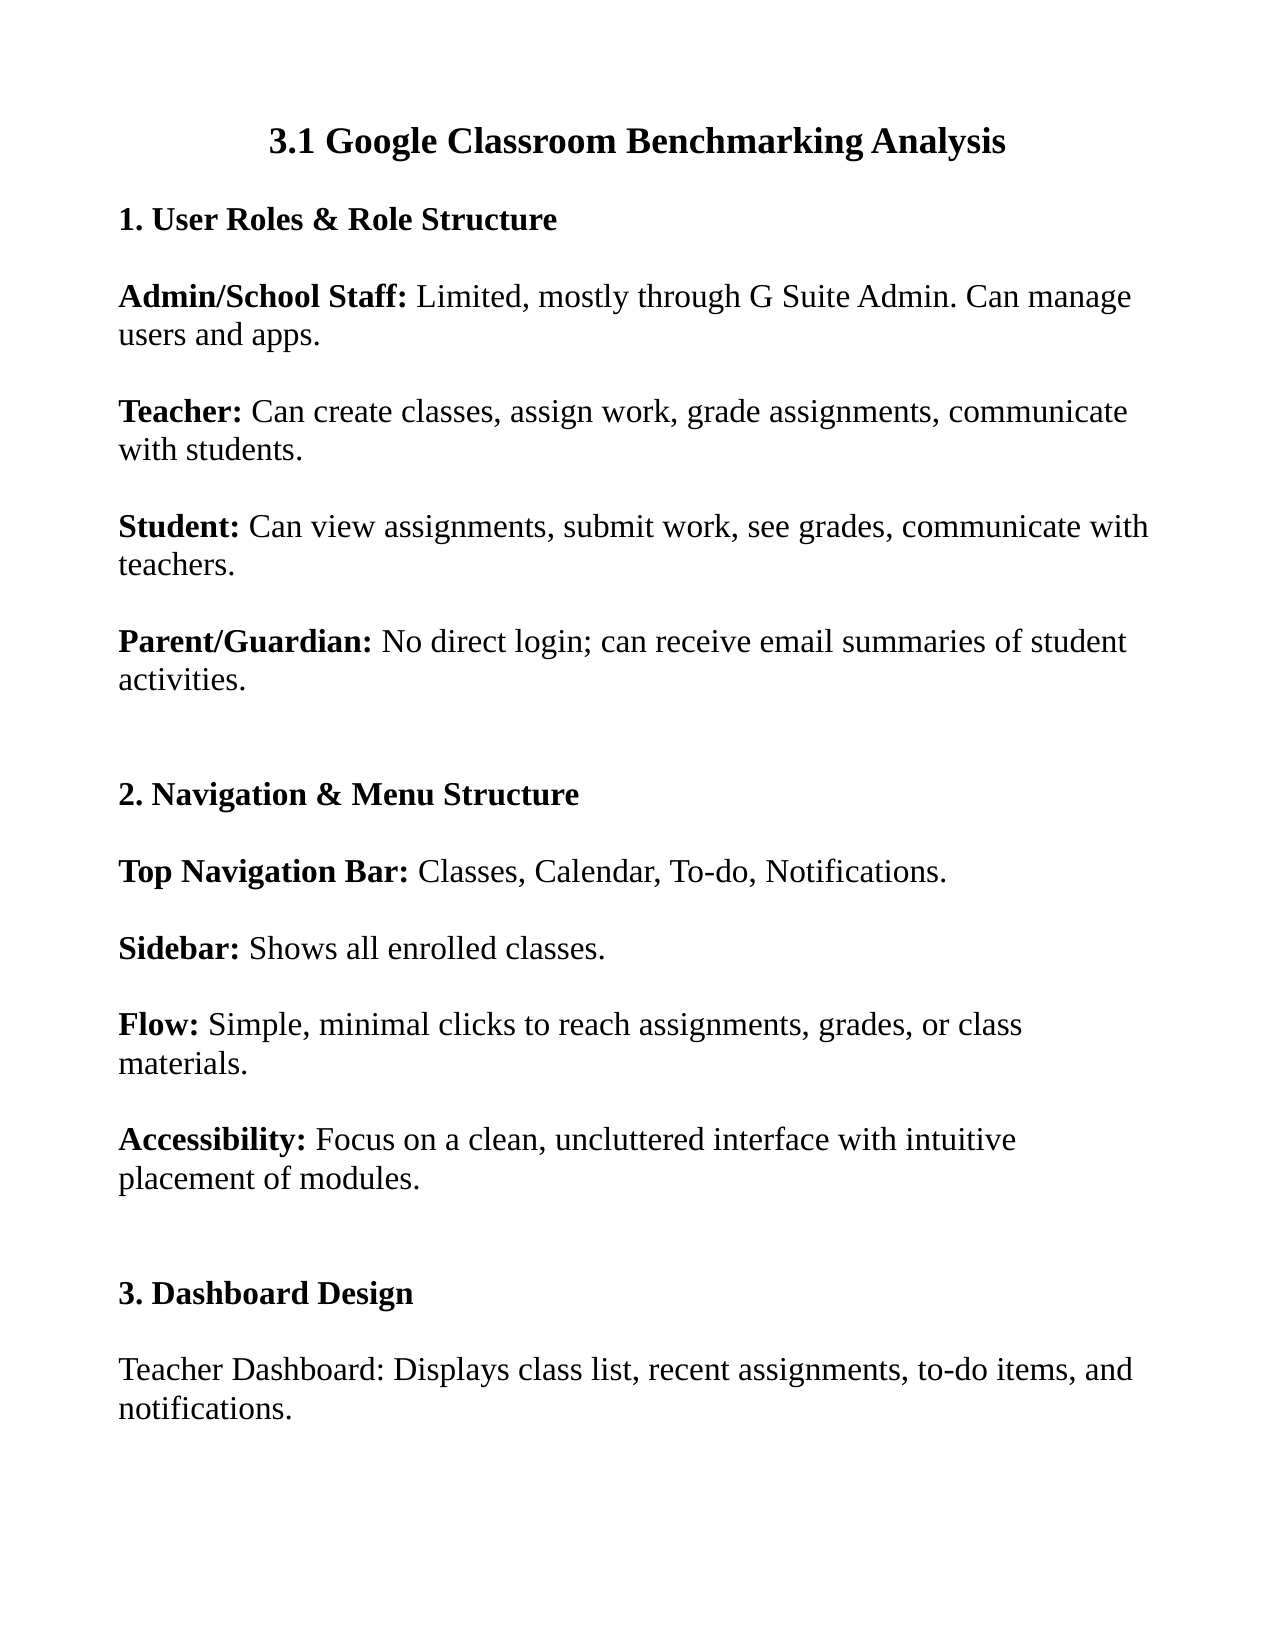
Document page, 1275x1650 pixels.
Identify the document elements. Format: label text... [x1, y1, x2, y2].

text Teacher: Can create classes, assign work, grade assignments, communicate with students. [118, 391, 1157, 468]
text Teacher Dashboard: Displays class list, recent assignments, to-do items, and notifications. [118, 1349, 1157, 1426]
text Student: Can view assignments, submit work, see grades, communicate with teachers. [118, 506, 1157, 583]
text 2. Navigation & Menu Structure [118, 774, 1157, 813]
text 3.1 Google Classroom Benchmarking Analysis [118, 118, 1157, 161]
text 1. User Roles & Role Structure [118, 199, 1157, 238]
text Accessibility: Focus on a clean, uncluttered interface with intuitive placement of modules. [118, 1119, 1157, 1196]
text Top Navigation Bar: Classes, Calendar, To-do, Notifications. [118, 851, 1157, 889]
text Sidebar: Shows all enrolled classes. [118, 928, 1157, 966]
text Parent/Guardian: No direct login; can receive email summaries of student activities. [118, 621, 1157, 698]
text 3. Dashboard Design [118, 1273, 1157, 1311]
text Admin/School Staff: Limited, mostly through G Suite Admin. Can manage users and apps. [118, 276, 1157, 353]
text Flow: Simple, minimal clicks to reach assignments, grades, or class materials. [118, 1004, 1157, 1081]
